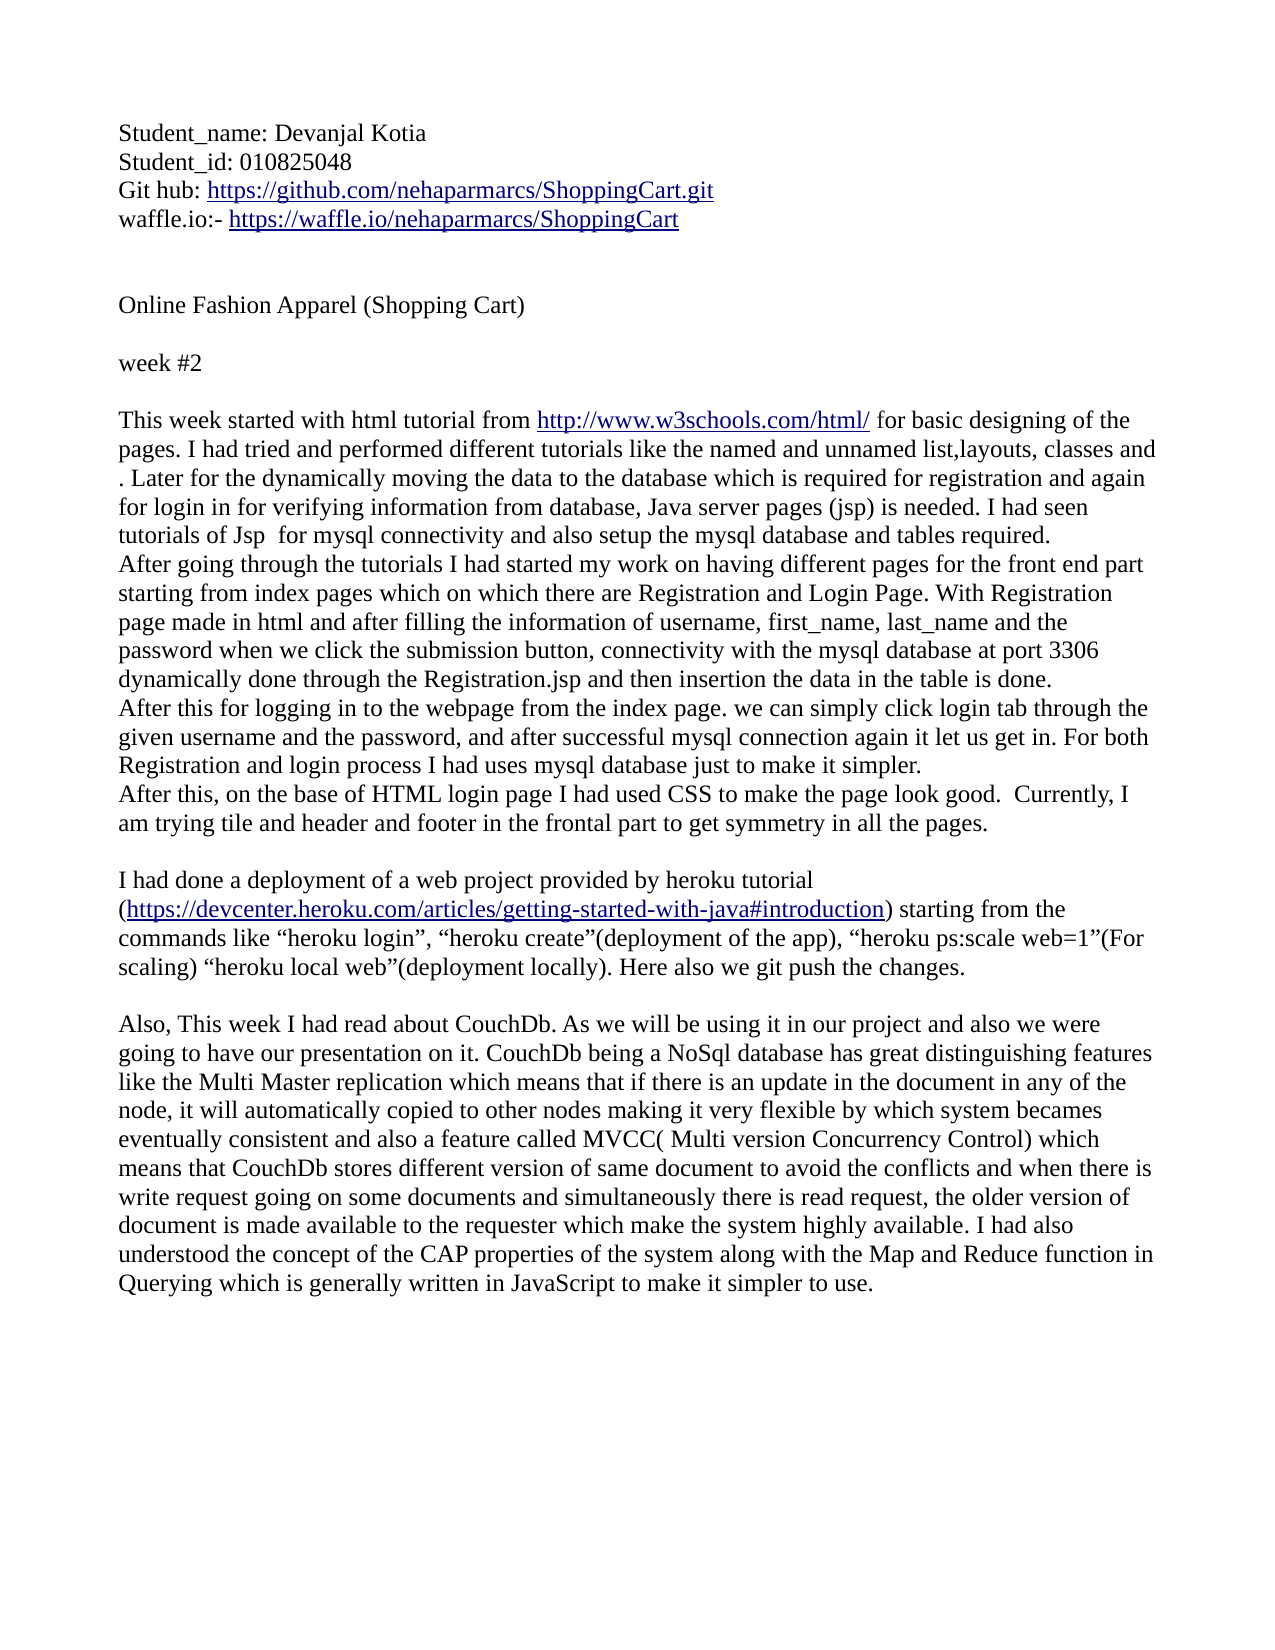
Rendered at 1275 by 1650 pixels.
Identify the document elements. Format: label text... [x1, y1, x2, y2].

text After this, on the base of HTML login page I had used CSS to make the page look good. Currently, I am trying tile and header and footer in the frontal part to get symmetry in all the pages. [118, 779, 1157, 837]
text Student_id: 010825048 [118, 147, 1157, 176]
text I had done a deployment of a web project provided by heroku tutorial (https://devcenter.heroku.com/articles/getting-started-with-java#introduction) starting from the commands like “heroku login”, “heroku create”(deployment of the app), “heroku ps:scale web=1”(For scaling) “heroku local web”(deployment locally). Here also we git push the changes. [118, 866, 1157, 981]
text Also, This week I had read about CouchDb. As we will be using it in our project and also we were going to have our presentation on it. CouchDb being a NoSql database has great distinguishing features like the Multi Master replication which means that if there is an update in the document in any of the node, it will automatically copied to other nodes making it very flexible by which system becames eventually consistent and also a feature called MVCC( Multi version Concurrency Control) which means that CouchDb stores different version of same document to avoid the conflicts and when there is write request going on some documents and simultaneously there is read request, the older version of document is made available to the requester which make the system highly available. I had also understood the concept of the CAP properties of the system along with the Map and Reduce function in Querying which is generally written in JavaScript to make it simpler to use. [118, 1009, 1157, 1297]
text week #2 [118, 348, 1157, 377]
text waffle.io:- https://waffle.io/nehaparmarcs/ShoppingCart [118, 204, 1157, 233]
text After going through the tutorials I had started my work on having different pages for the front end part starting from index pages which on which there are Registration and Login Page. With Registration page made in html and after filling the information of username, first_name, last_name and the password when we click the submission button, connectivity with the mysql database at port 3306 dynamically done through the Registration.jsp and then insertion the data in the table is done. [118, 549, 1157, 693]
text Git hub: https://github.com/nehaparmarcs/ShoppingCart.git [118, 176, 1157, 204]
text Online Fashion Apparel (Shopping Cart) [118, 291, 1157, 319]
text This week started with html tutorial from http://www.w3schools.com/html/ for basic designing of the pages. I had tried and performed different tutorials like the named and unnamed list,layouts, classes and . Later for the dynamically moving the data to the database which is required for registration and again for login in for verifying information from database, Java server pages (jsp) is needed. I had seen tutorials of Jsp for mysql connectivity and also setup the mysql database and tables required. [118, 406, 1157, 549]
text After this for logging in to the webpage from the index page. we can simply click login tab through the given username and the password, and after successful mysql connection again it let us get in. For both Registration and login process I had uses mysql database just to make it simpler. [118, 693, 1157, 779]
text Student_name: Devanjal Kotia [118, 118, 1157, 147]
